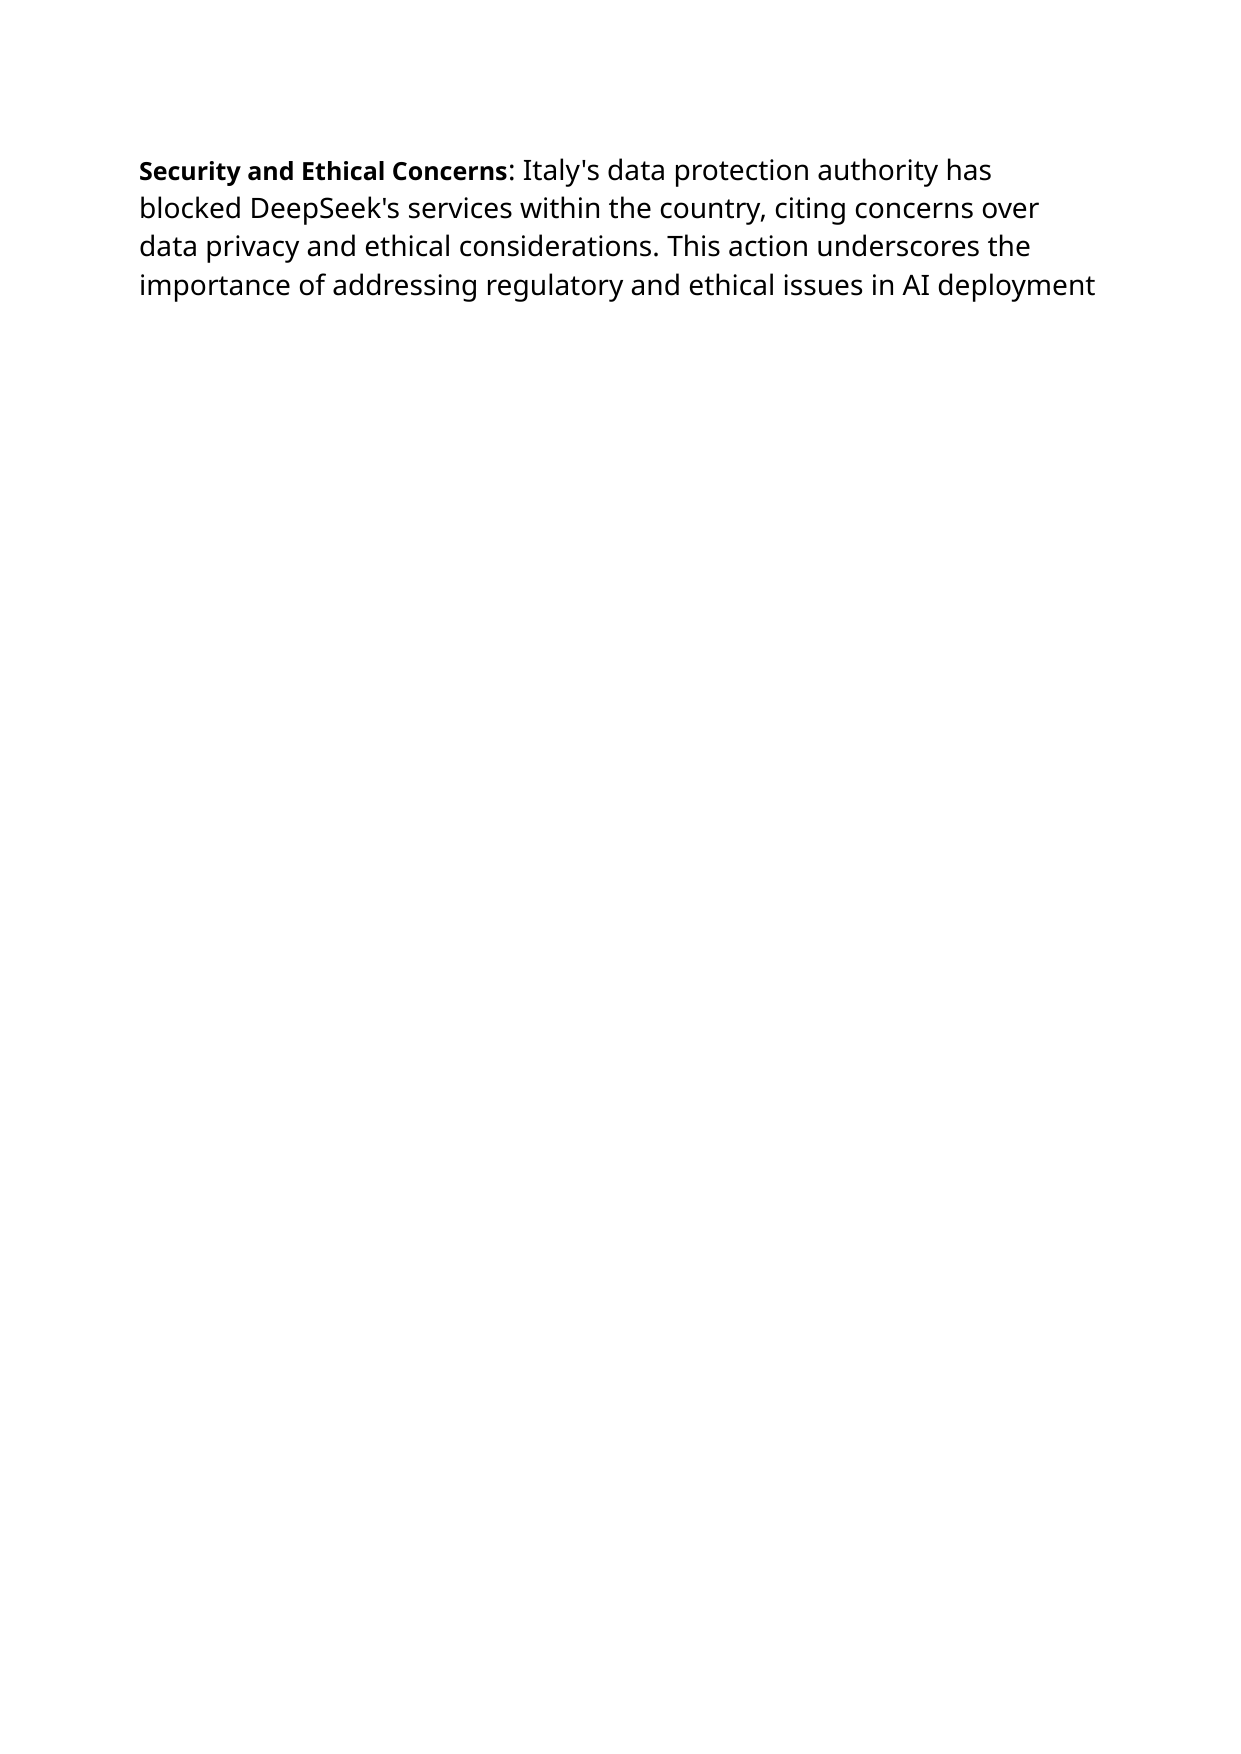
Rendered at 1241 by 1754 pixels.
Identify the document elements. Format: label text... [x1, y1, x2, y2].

text Security and Ethical Concerns: Italy's data protection authority has blocked DeepSeek's services within the country, citing concerns over data privacy and ethical considerations. This action underscores the importance of addressing regulatory and ethical issues in AI deployment [139, 150, 1101, 303]
